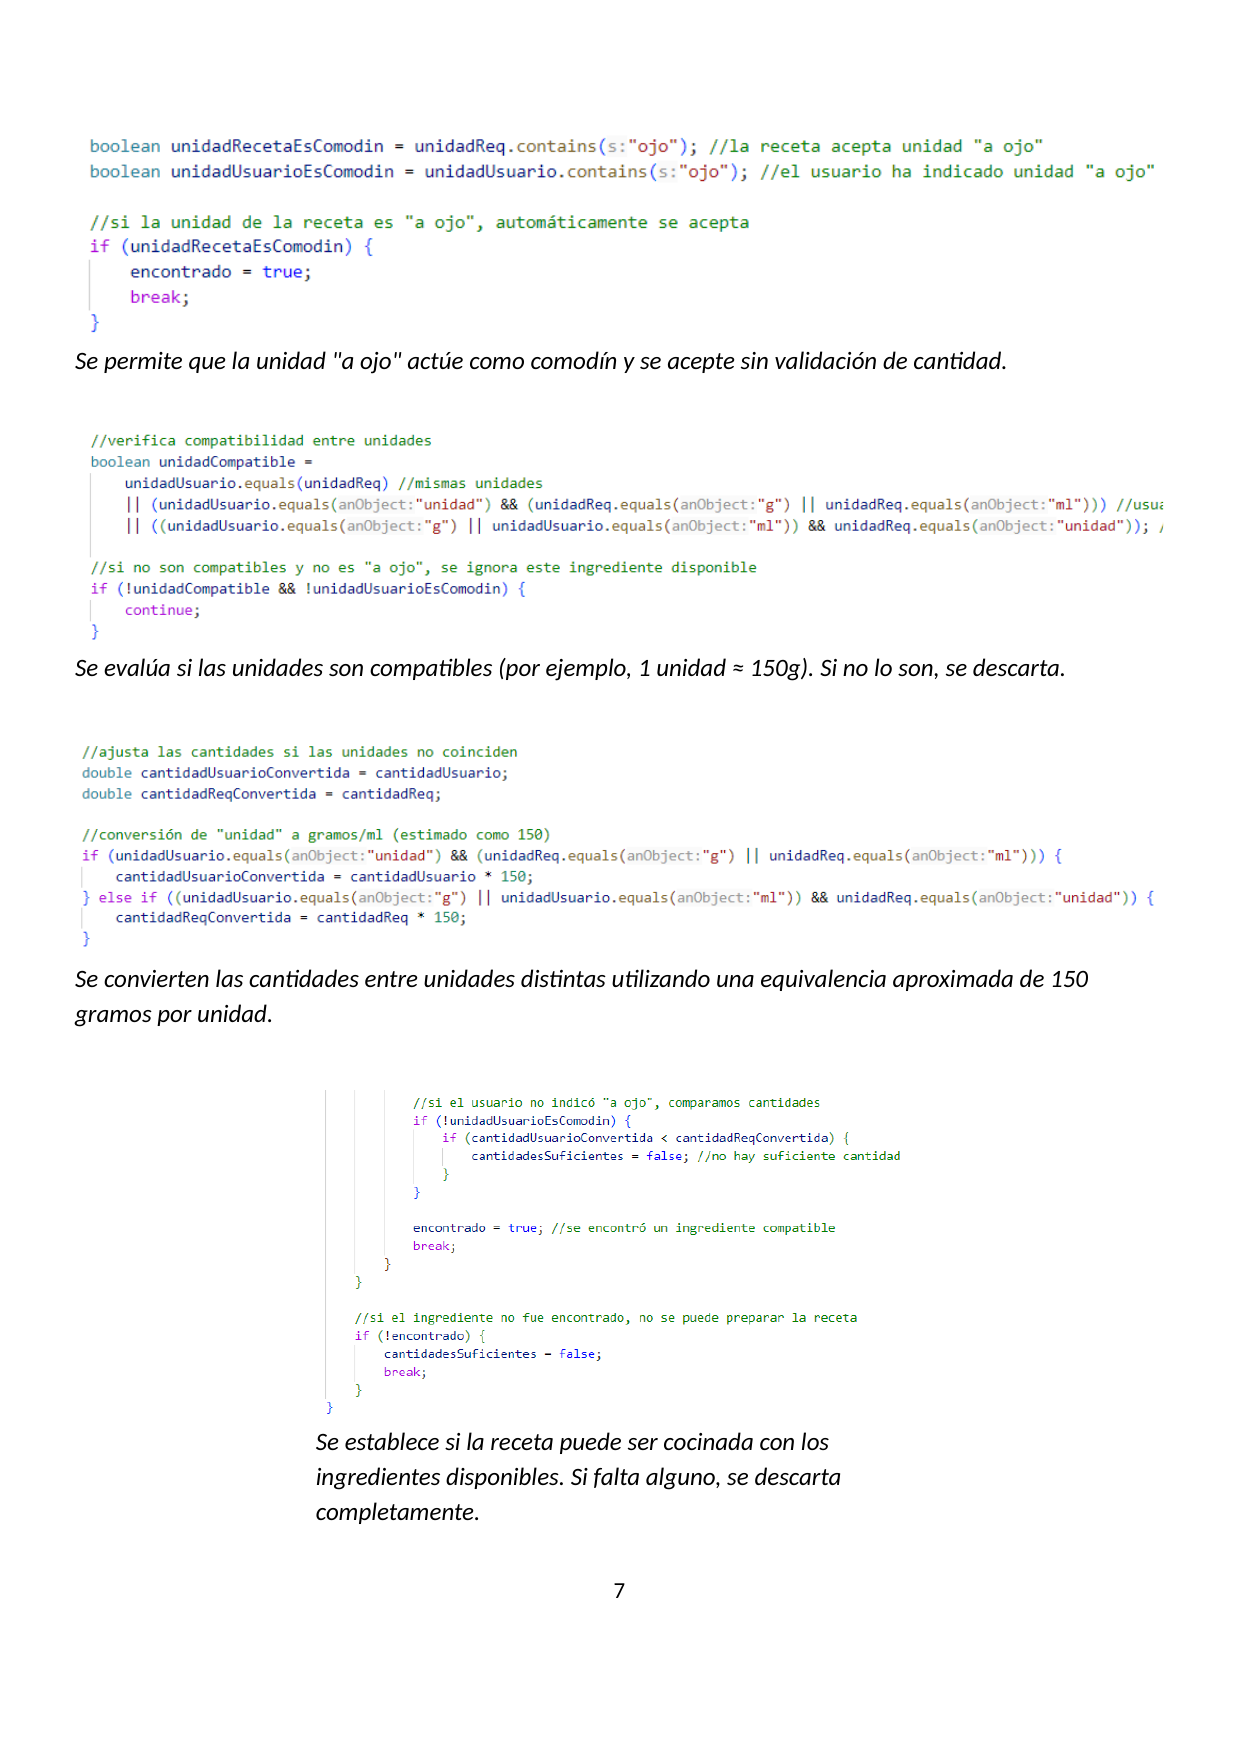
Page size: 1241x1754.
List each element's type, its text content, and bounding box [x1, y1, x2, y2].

text Se convierten las cantidades entre unidades distintas utilizando una equivalencia aproximada de 150 gramos por unidad. [75, 959, 1163, 1029]
picture [75, 422, 1164, 648]
text Se permite que la unidad "a ojo" actúe como comodín y se acepte sin validación de cantidad. [75, 341, 1163, 376]
picture [75, 128, 1164, 341]
text Se evalúa si las unidades son compatibles (por ejemplo, 1 unidad ≈ 150g). Si no lo son, se descarta. [75, 648, 1163, 683]
picture [75, 741, 1164, 959]
text Se establece si la receta puede ser cocinada con los ingredientes disponibles. Si falta alguno, se descarta completamente. [316, 1090, 923, 1527]
picture [315, 1090, 917, 1422]
